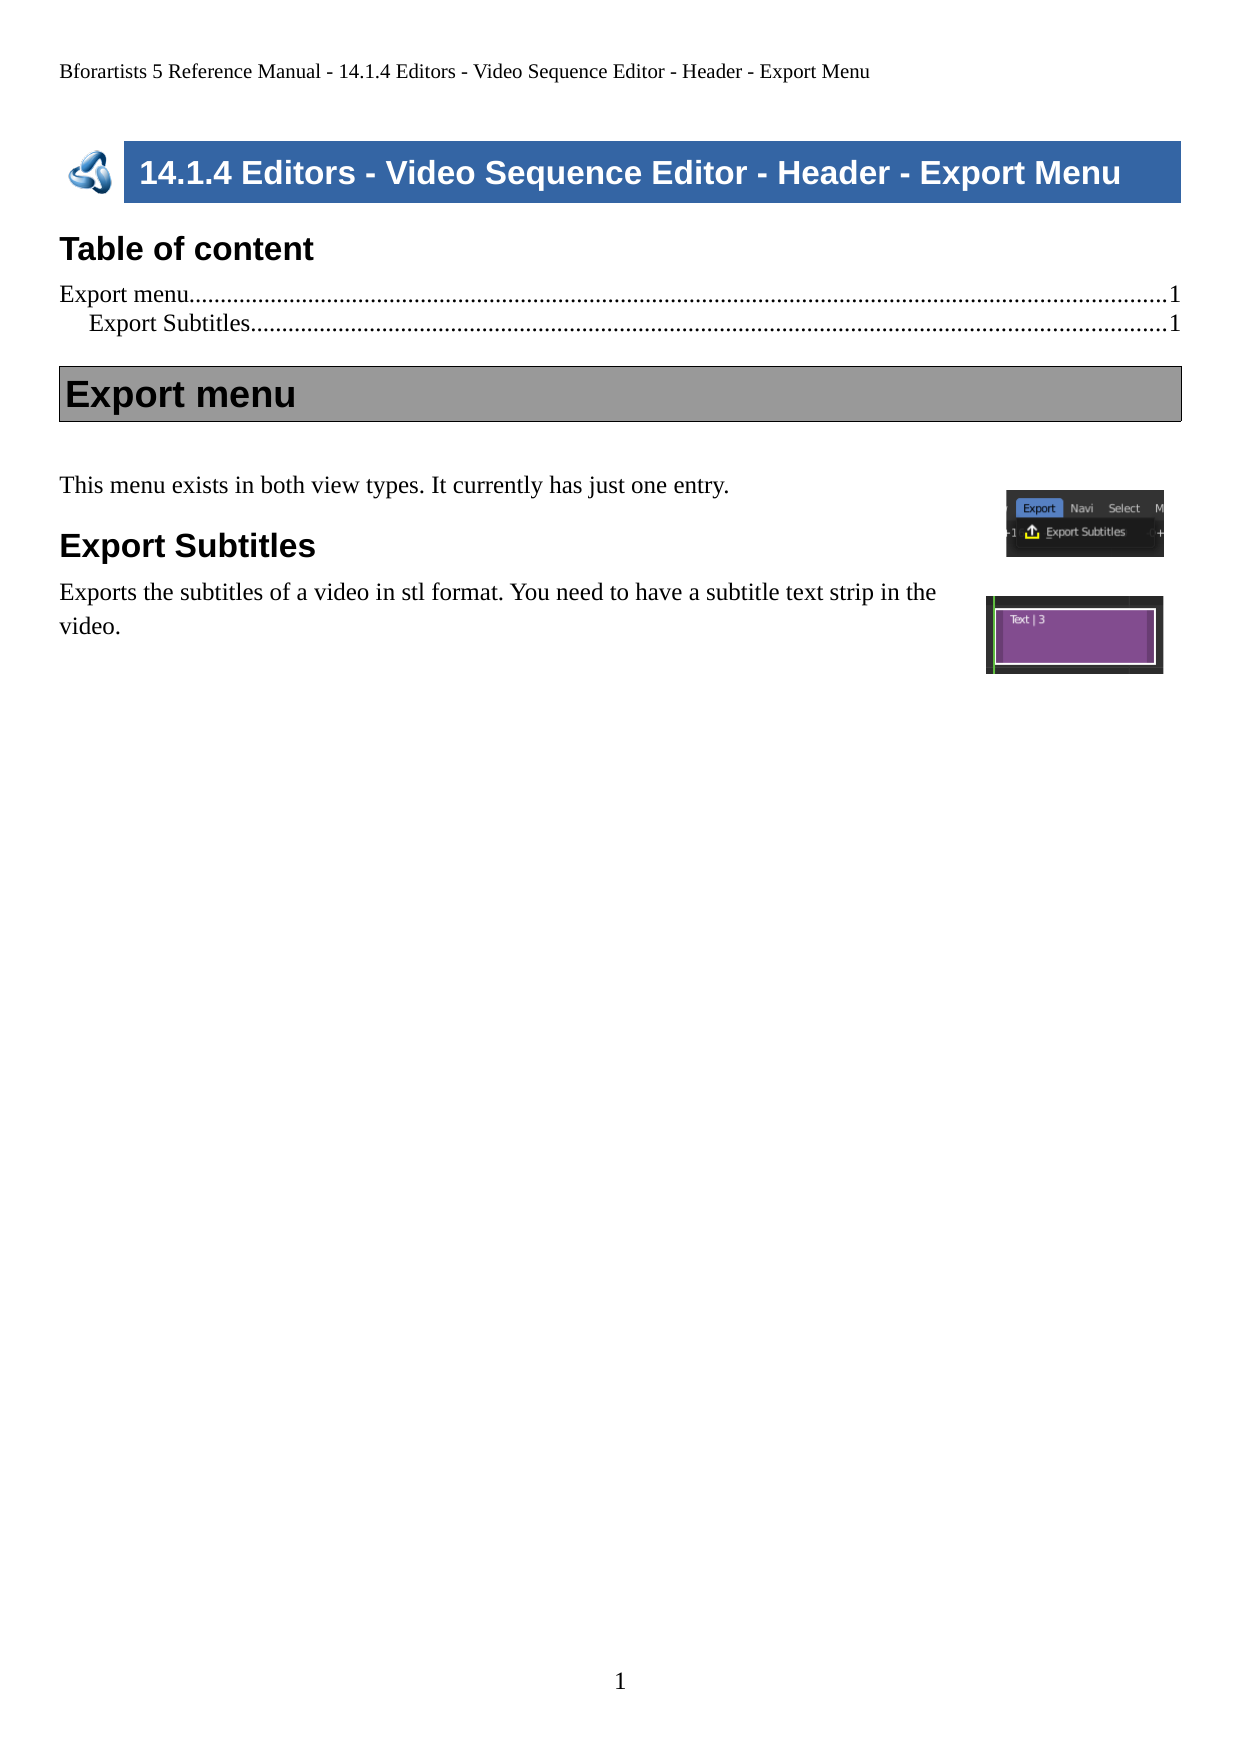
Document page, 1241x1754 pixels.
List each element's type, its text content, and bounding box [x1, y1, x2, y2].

text Export Subtitles 1 [88, 308, 1181, 337]
text Export menu 1 [59, 279, 1181, 308]
table_header [59, 141, 124, 203]
picture [986, 596, 1164, 674]
picture [65, 147, 114, 197]
subtitle Export Subtitles [59, 525, 1181, 564]
table_header Export menu [60, 367, 1181, 421]
text This menu exists in both view types. It currently has just one entry. [59, 470, 1181, 499]
table_header 14.1.4 Editors - Video Sequence Editor - Header - Export Menu [124, 141, 1181, 203]
text Exports the subtitles of a video in stl format. You need to have a subtitle text strip in the video. [59, 577, 1181, 640]
picture [1006, 490, 1164, 557]
subtitle Table of content [59, 228, 1181, 267]
